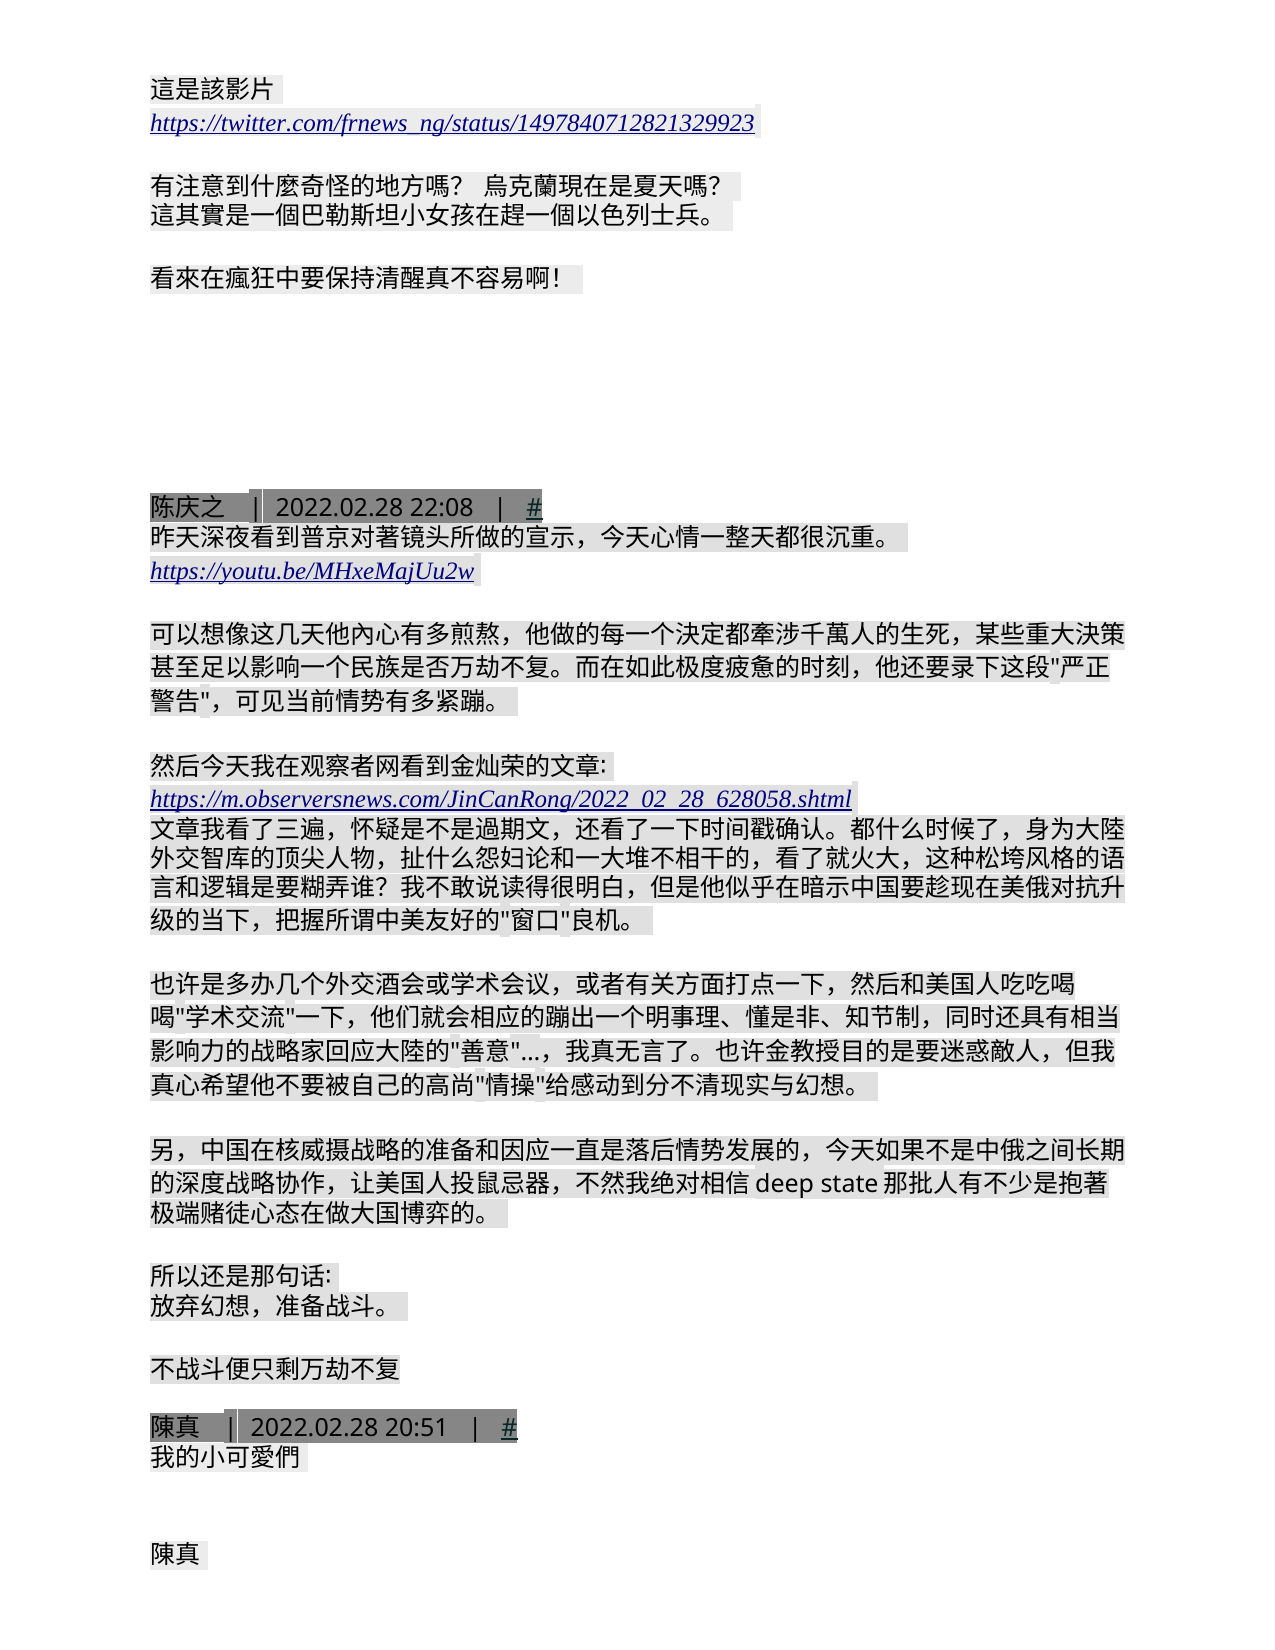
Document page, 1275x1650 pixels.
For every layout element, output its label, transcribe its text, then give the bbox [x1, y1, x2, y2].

text 我的小可愛們 陳真 2022. 02. 28. 除了沒時間寫東西，我有一種失語困境。我想怡靜也許能體會。原因有三： 一，我知道的很多，但我就算是千手觀音，以一千倍或一萬倍的速率日夜不停地寫，也寫不出西方罄竹難書的醜陋惡行。 二，我對人性感到心寒。人性之髒，超乎想像。 我指的並不僅僅是那些手握大權為非作歹卻滿口民主自由的西方政客或軍火商與財團，更指的那些就在周遭生活中泯滅良心的文人走狗們；有的當大官，享大權，有的就是一些網紅、網軍或根本數不清的學界醫界文化界人士，我對他們的基本人品感到心寒，骯髒齷齪下流，甚至邪惡。 我們之所以寫東西，心裏頭總有個前提認知，那就是假設人性是善良的；也許人們平常有著一些小奸小壞，但在最基本的人性面上總該是善良的，不願為惡，厭惡不義，但事實上卻非如此。 尤其過去這十幾二十年來，美國在島內進行仇中反華的系統性洗腦與政治操作以來，人渣當道，畜牲橫行，極盡一切醜陋骯髒貪婪之能事，完全眛著良心顛倒是非黑白。其中許多人是我的舊識，我對他們的基本人性真的是徹底心寒，原來人可以骯髒下流到這種程度，滿口仁義道德人權自由，實際上卻是極盡邪惡之能事，純粹只為圖謀一己之私，不惜傷害眾人。 面對這樣一種人性表現，你不會感到無言嗎？ 三，當所有真相完全被扭曲被掩蓋，當善惡是非完全被徹底顛倒，當撒旦被美化成世人心目中的救世主，當至善的一方反而被抹黑成魔鬼時，你還能從何說起？你得提起多大的力氣，才能鼓勵自己不要對人性絕望？ 四十年來，有個東西在我腦海始終揮之不去，也許也因此註定了我這輩子的命運，那就是 "我的小可愛們"。 我有兩個小可愛在身邊，她們曾經飽受折磨，撕心裂肺的痛苦記憶竟如此巨大。好不容易來到我身邊，為之遮風擋雨，生命成長尚且如此艱難。然而在戰火之中，在貧困的環境與造化裏頭，在動亂的世界裏，卻仍有著億萬個 "小可愛"，哀哀無告，而我們卻只能眼睜睜坐視，任其獨自面對這殘酷黑暗的世界。 如果沒有"小可愛們"，我就不會是過去與現在的我。而未來的我如果依舊不變，那肯定也是因為 "小可愛們"，否則我根本一秒種也不會想跟那些人渣事物有任何瓜葛。畢竟人性再怎麼黑暗，總該想想全然無辜的小孩。 為惡者真的應該好好想一下，自己的惡行，也許為你換來某種功名利祿或事業前途與金錢，但你難道沒想過，你的一己之私，給眾人帶來多大的痛苦代價？ [150, 1443, 1125, 1570]
text 陳真，第三篇留言標題 葉公並不好龍。 另外向各位致歉，前面提到說美國政府提名納粹亞速營為諾貝爾和平獎的推文其實是諷刺文，（這推主有時候會發一些諷刺文）因為最近看的資料量太大，好像在某個地方也有看到，一時不察，誤以為是真的（因為之前有過美國國會議員提名一些戰犯為諾貝爾和平獎的紀錄），不過如果美國真的這樣做，也不訝異就是了。Netflix投資拍了那部有關白頭盔的紀錄片都得奧斯卡獎了。 如果你稍微了解一下烏克蘭政府怎麼納粹化，我想對於在這次衝突中烏軍怎麼對烏克蘭平民老百姓的作法就不會感到意外，網路上看到一些烏軍對平民老百姓的誤擊（坦克壓過某私家車，然後刻意發文說是俄軍），甚至是把居民當人肉盾牌，例如把坦克車開到北頓內次克的住宅區，當地居民讓他們走，氣憤的說地下室還躲著很多孩子。 納粹法西斯份子在全世界各地或多或少都一樣，不同的是，在西方媒體，只要是符合他們的敘事情境，他們會刻意美化這樣的行為。 烏克蘭平民集體制作燃燒彈，當地電視臺甚至播放制作教程 https://b23.tv/bf0T9lw 看到這段視頻時，大家腦海裡有沒有想到香港反送中時香港理工大學和警方對峙那種情景？ 底下這個推文串就是當時香港理工大學內部的情景，像不像一個恐怖份子製造訓練場所，準備展開內戰？ http://shorturl.at/bhoL0 俄羅斯和祖國在與論場都是佔下風的，長期被妖魔化，這次的衝突，當然也不例外。 看看這個在TikTok上 被點讚將近百萬的視頻截圖，上面寫小女孩試圖阻止（俄軍） 替烏克蘭禱告 https://twitter.com/PaIestineTwink/status/1497884000966299649 這是該影片 https://twitter.com/frnews_ng/status/1497840712821329923 有注意到什麼奇怪的地方嗎？ 烏克蘭現在是夏天嗎？ 這其實是一個巴勒斯坦小女孩在趕一個以色列士兵。 看來在瘋狂中要保持清醒真不容易啊！ [150, 75, 1125, 464]
text 陳真 | 2022.02.28 20:51 | # [150, 1409, 1125, 1443]
text 昨天深夜看到普京对著镜头所做的宣示，今天心情一整天都很沉重。 https://youtu.be/MHxeMajUu2w 可以想像这几天他內心有多煎熬，他做的每一个決定都牽涉千萬人的生死，某些重大決策甚至足以影响一个民族是否万劫不复。而在如此极度疲惫的时刻，他还要录下这段"严正警告"，可见当前情势有多紧蹦。 然后今天我在观察者网看到金灿荣的文章∶ https://m.observersnews.com/JinCanRong/2022_02_28_628058.shtml 文章我看了三遍，怀疑是不是過期文，还看了一下时间戳确认。都什么时候了，身为大陸外交智库的顶尖人物，扯什么怨妇论和一大堆不相干的，看了就火大，这种松垮风格的语言和逻辑是要糊弄谁？我不敢说读得很明白，但是他似乎在暗示中国要趁现在美俄对抗升级的当下，把握所谓中美友好的"窗口"良机。 也许是多办几个外交酒会或学术会议，或者有关方面打点一下，然后和美国人吃吃喝喝"学术交流"一下，他们就会相应的蹦出一个明事理、懂是非、知节制，同时还具有相当影响力的战略家回应大陸的"善意"…，我真无言了。也许金教授目的是要迷惑敵人，但我真心希望他不要被自己的高尚"情操"给感动到分不清现实与幻想。 另，中国在核威摄战略的准备和因应一直是落后情势发展的，今天如果不是中俄之间长期的深度战略协作，让美国人投鼠忌器，不然我绝对相信deep state那批人有不少是抱著极端赌徒心态在做大国博弈的。 所以还是那句话∶ 放弃幻想，准备战斗。 不战斗便只剩万劫不复 [150, 523, 1125, 1384]
text 陈庆之 | 2022.02.28 22:08 | # [150, 489, 1125, 523]
